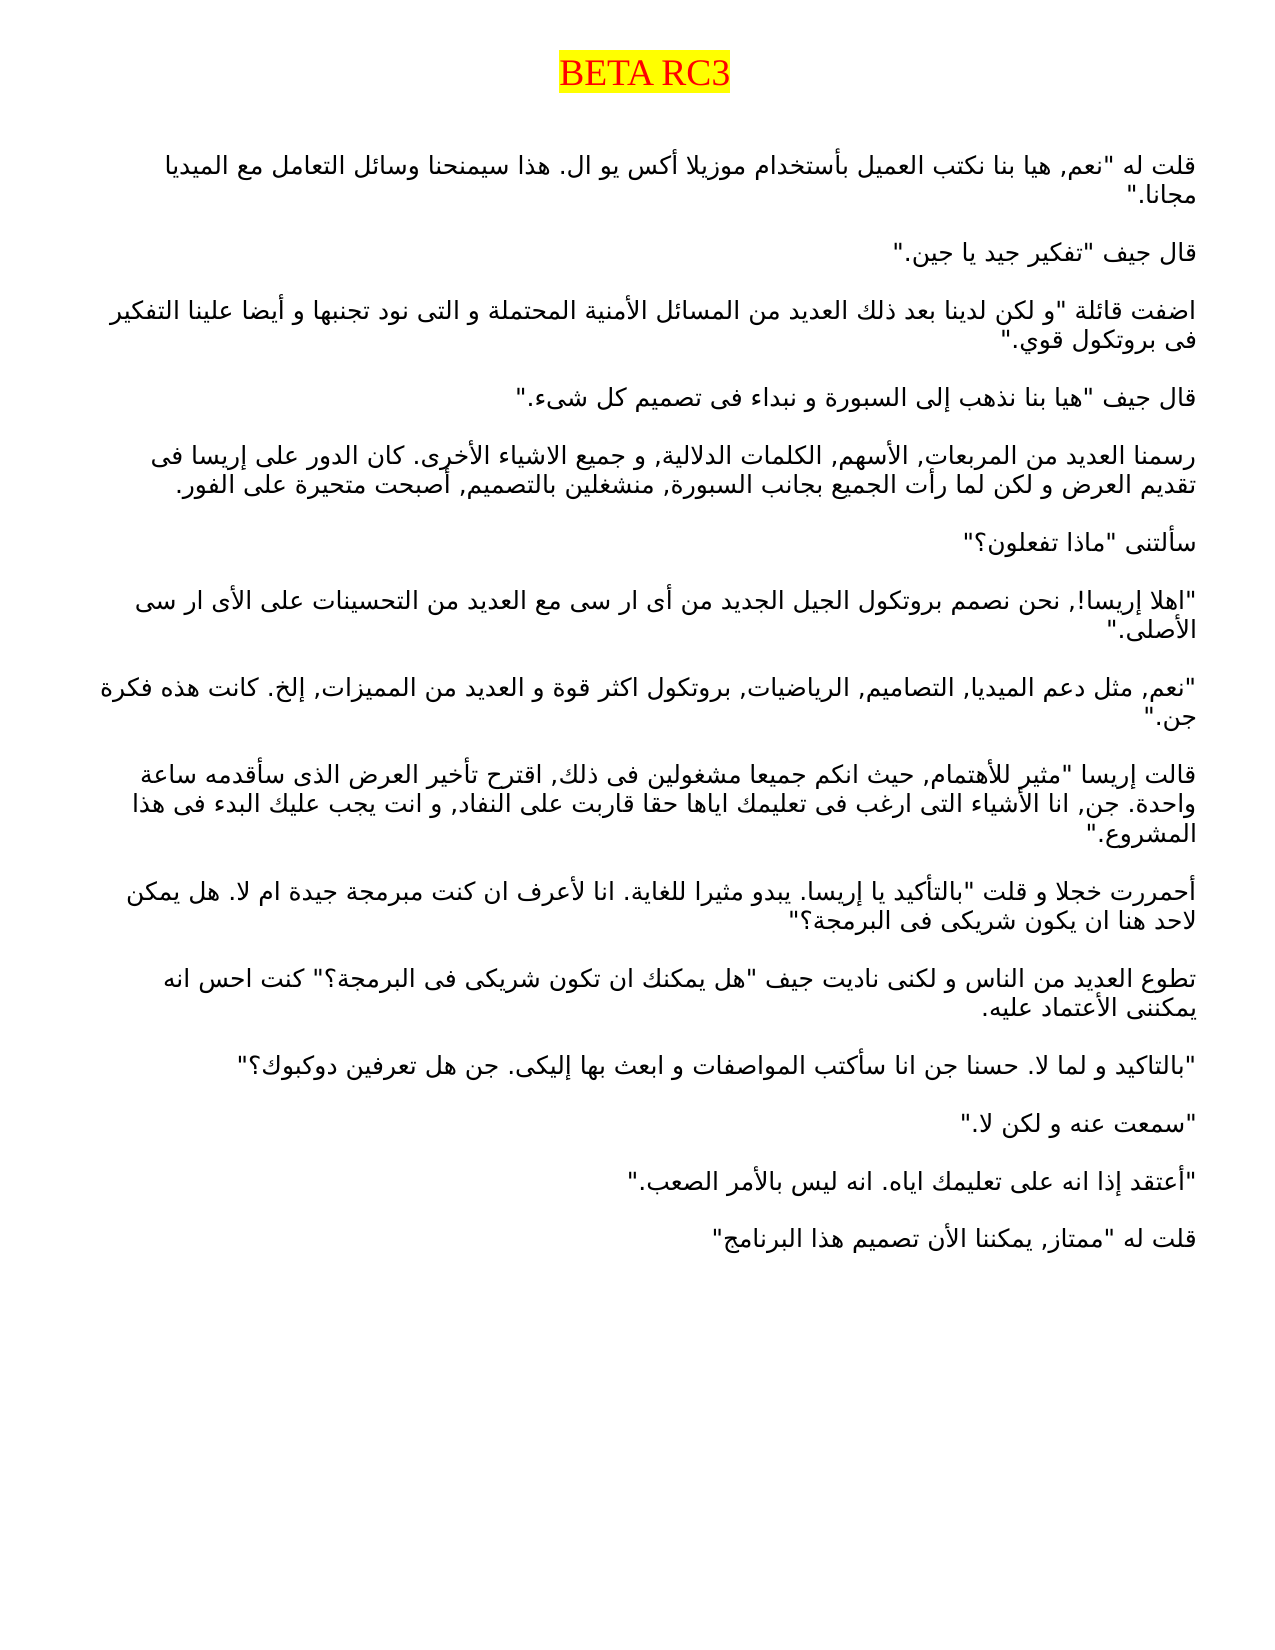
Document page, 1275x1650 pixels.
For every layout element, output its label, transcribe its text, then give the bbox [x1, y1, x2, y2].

text تطوع العديد من الناس و لكنى ناديت جيف "هل يمكنك ان تكون شريكى فى البرمجة؟" كنت احس انه يمكننى الأعتماد عليه. [92, 964, 1197, 1022]
text سألتنى "ماذا تفعلون؟" [92, 528, 1197, 558]
text "بالتاكيد و لما لا. حسنا جن انا سأكتب المواصفات و ابعث بها إليكى. جن هل تعرفين دوكبوك؟" [92, 1051, 1197, 1080]
text قالت إريسا "مثير للأهتمام, حيث انكم جميعا مشغولين فى ذلك, اقترح تأخير العرض الذى سأقدمه ساعة واحدة. جن, انا الأشياء التى ارغب فى تعليمك اياها حقا قاربت على النفاد, و انت يجب عليك البدء فى هذا المشروع." [92, 761, 1197, 848]
text "أعتقد إذا انه على تعليمك اياه. انه ليس بالأمر الصعب." [92, 1167, 1197, 1196]
text رسمنا العديد من المربعات, الأسهم, الكلمات الدلالية, و جميع الاشياء الأخرى. كان الدور على إريسا فى تقديم العرض و لكن لما رأت الجميع بجانب السبورة, منشغلين بالتصميم, أصبحت متحيرة على الفور. [92, 441, 1197, 500]
text "نعم, مثل دعم الميديا, التصاميم, الرياضيات, بروتكول اكثر قوة و العديد من المميزات, إلخ. كانت هذه فكرة جن." [92, 673, 1197, 732]
text "سمعت عنه و لكن لا." [92, 1109, 1197, 1138]
text قلت له "ممتاز, يمكننا الأن تصميم هذا البرنامج" [92, 1225, 1197, 1254]
text قال جيف "تفكير جيد يا جين." [92, 238, 1197, 268]
text قال جيف "هيا بنا نذهب إلى السبورة و نبداء فى تصميم كل شىء." [92, 383, 1197, 413]
text أحمررت خجلا و قلت "بالتأكيد يا إريسا. يبدو مثيرا للغاية. انا لأعرف ان كنت مبرمجة جيدة ام لا. هل يمكن لاحد هنا ان يكون شريكى فى البرمجة؟" [92, 877, 1197, 935]
text "اهلا إريسا!, نحن نصمم بروتكول الجيل الجديد من أى ار سى مع العديد من التحسينات على الأى ار سى الأصلى." [92, 586, 1197, 645]
text اضفت قائلة "و لكن لدينا بعد ذلك العديد من المسائل الأمنية المحتملة و التى نود تجنبها ‫و أيضا علينا‬ ‫التفكير فى بروتكول قوي." [92, 296, 1197, 355]
text قلت له "نعم, هيا بنا نكتب العميل بأستخدام موزيلا أكس يو ال. هذا سيمنحنا وسائل التعامل مع الميديا مجانا." [92, 151, 1197, 210]
